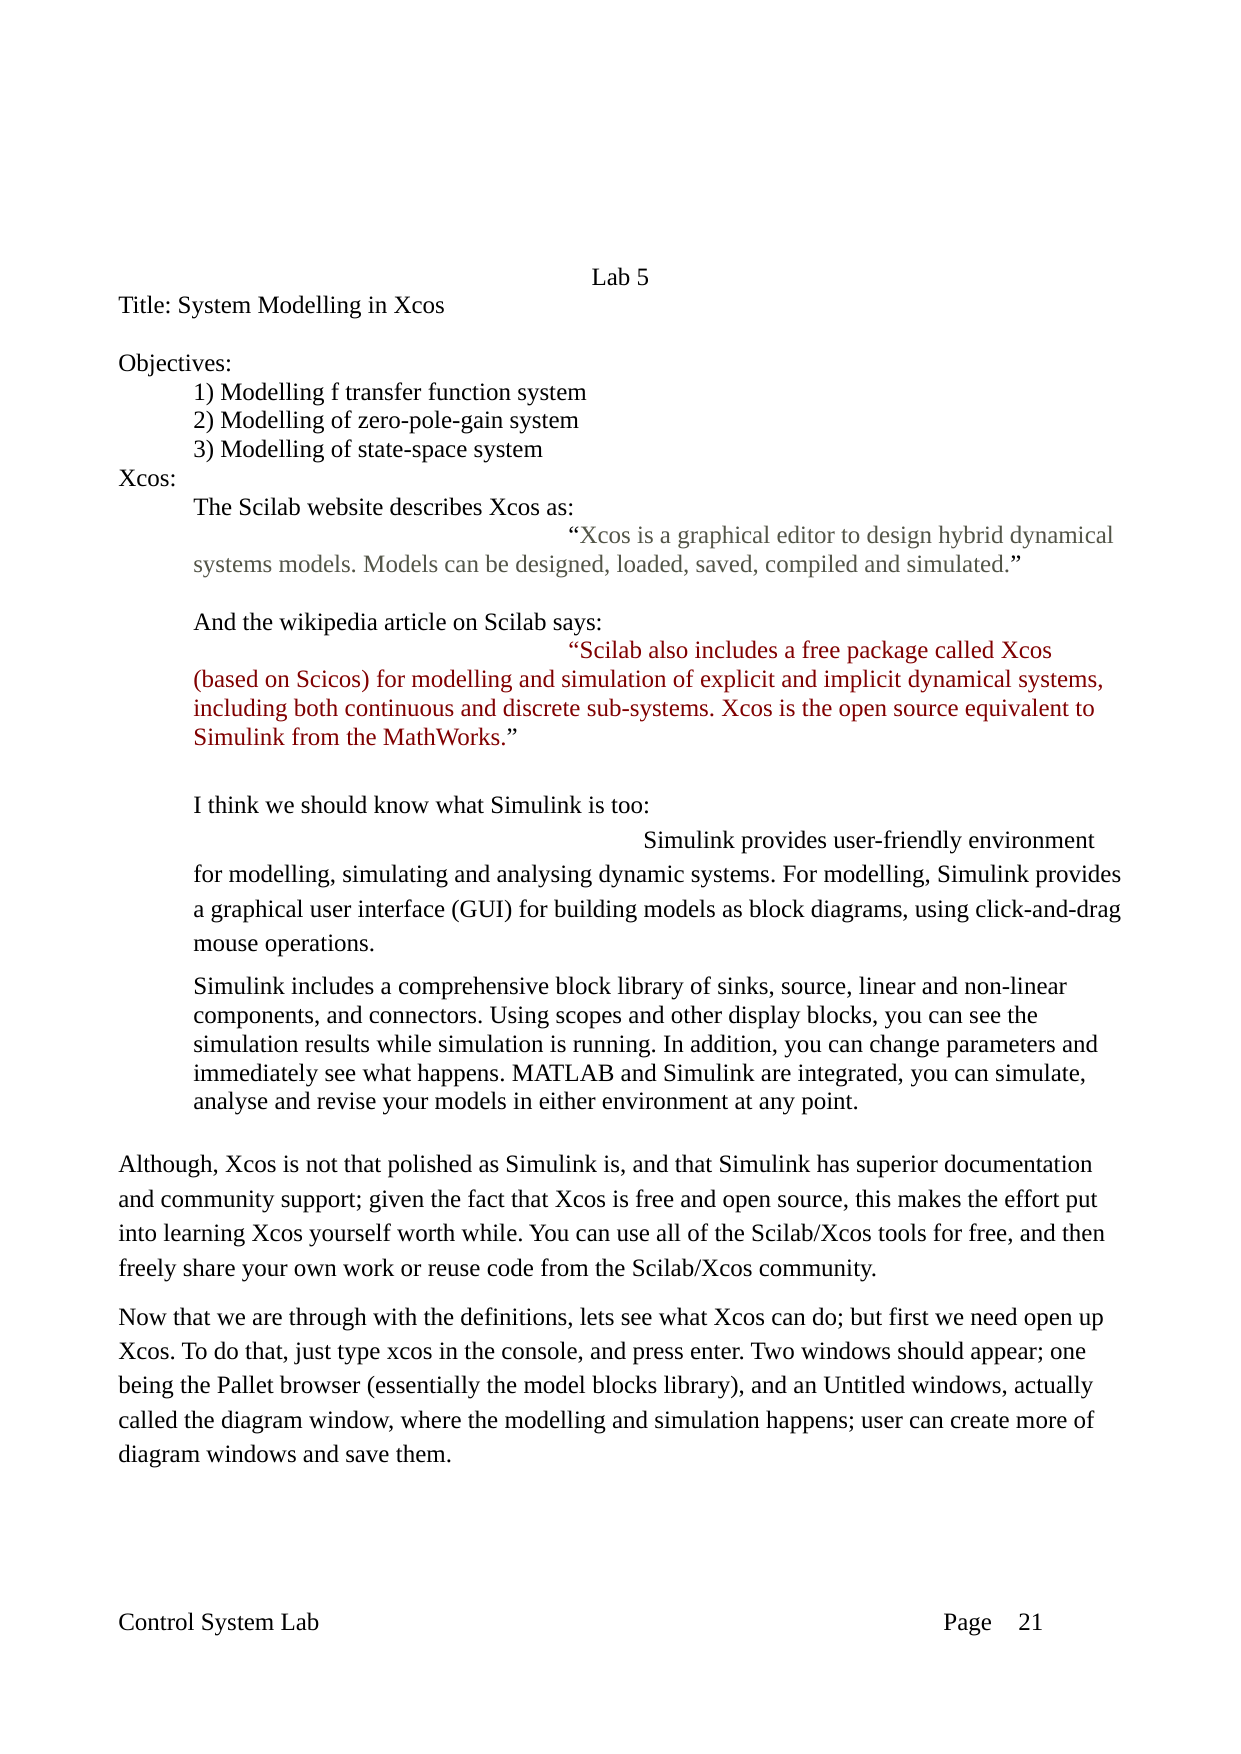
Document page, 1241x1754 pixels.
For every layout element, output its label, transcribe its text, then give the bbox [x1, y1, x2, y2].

text And the wikipedia article on Scilab says: [118, 607, 1122, 636]
text Simulink includes a comprehensive block library of sinks, source, linear and non-linear components, and connectors. Using scopes and other display blocks, you can see the simulation results while simulation is running. In addition, you can change parameters and immediately see what happens. MATLAB and Simulink are integrated, you can simulate, analyse and revise your models in either environment at any point. [193, 971, 1122, 1115]
text Now that we are through with the definitions, lets see what Xcos can do; but first we need open up Xcos. To do that, just type xcos in the console, and press enter. Two windows should appear; one being the Pallet browser (essentially the model blocks library), and an Untitled windows, actually called the diagram window, where the modelling and simulation happens; user can create more of diagram windows and save them. [118, 1296, 1122, 1468]
text Lab 5 [118, 262, 1122, 291]
text “Xcos is a graphical editor to design hybrid dynamical systems models. Models can be designed, loaded, saved, compiled and simulated.” [118, 521, 1122, 578]
text Although, Xcos is not that polished as Simulink is, and that Simulink has superior documentation and community support; given the fact that Xcos is free and open source, this makes the effort put into learning Xcos yourself worth while. You can use all of the Scilab/Xcos tools for free, and then freely share your own work or reuse code from the Scilab/Xcos community. [118, 1144, 1122, 1281]
text The Scilab website describes Xcos as: [118, 492, 1122, 521]
text 2) Modelling of zero-pole-gain system 3) Modelling of state-space system Xcos: [118, 406, 1122, 492]
text I think we should know what Simulink is too: Simulink provides user-friendly environment for modelling, simulating and analysing dynamic systems. For modelling, Simulink provides a graphical user interface (GUI) for building models as block diagrams, using click-and-drag mouse operations. [193, 751, 1122, 957]
text Title: System Modelling in Xcos [118, 291, 1122, 319]
text “Scilab also includes a free package called Xcos (based on Scicos) for modelling and simulation of explicit and implicit dynamical systems, including both continuous and discrete sub-systems. Xcos is the open source equivalent to Simulink from the MathWorks.” [193, 636, 1122, 751]
text Objectives: [118, 348, 1122, 377]
text 1) Modelling f transfer function system [118, 377, 1122, 406]
